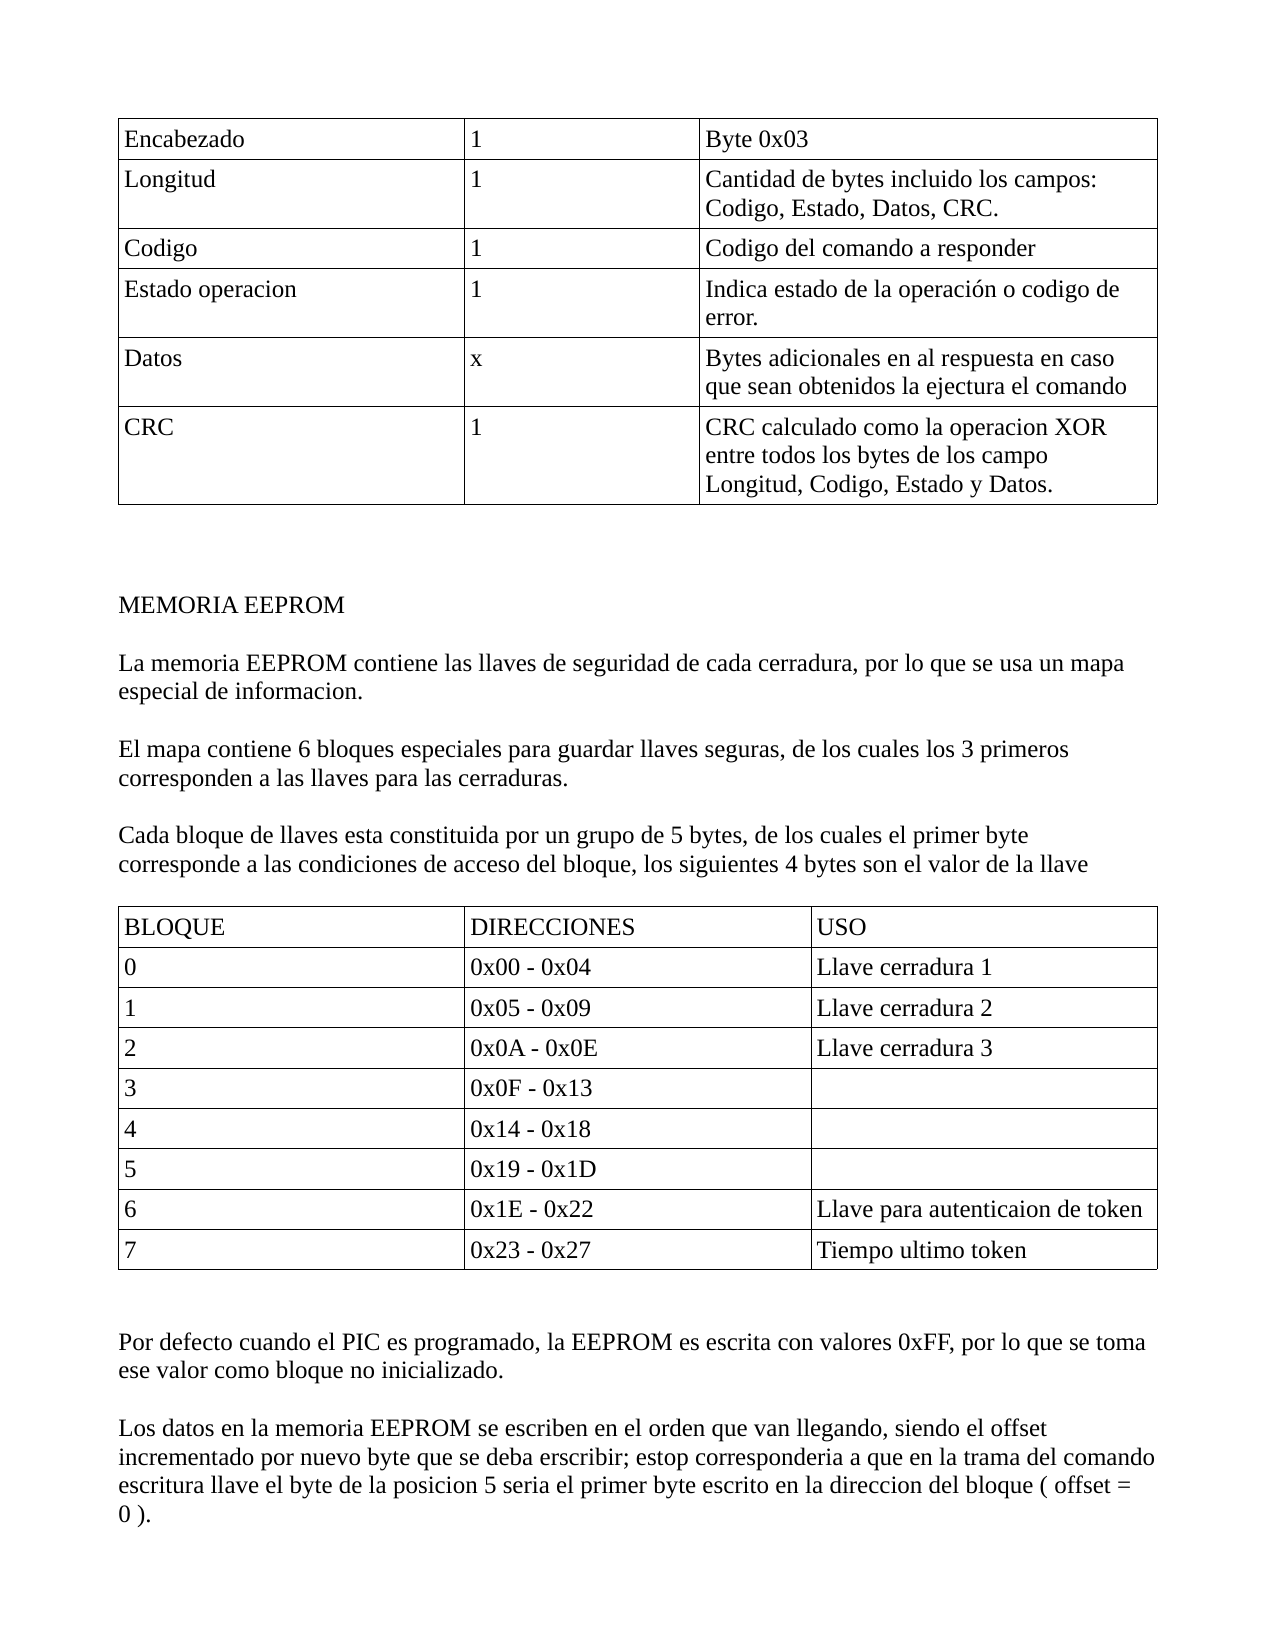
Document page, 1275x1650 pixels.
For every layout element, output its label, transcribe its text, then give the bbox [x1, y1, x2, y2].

table_cell 5 [119, 1149, 464, 1188]
table_cell 7 [119, 1230, 464, 1269]
table_header BLOQUE [119, 907, 464, 947]
table_cell Llave cerradura 3 [812, 1028, 1157, 1068]
table_cell 2 [119, 1028, 464, 1068]
table_cell [812, 1149, 1157, 1188]
table_cell 0 [119, 948, 464, 987]
table_cell 4 [119, 1109, 464, 1148]
table_cell CRC calculado como la operacion XOR entre todos los bytes de los campo Longitud, Codigo, Estado y Datos. [700, 407, 1157, 504]
table_cell Tiempo ultimo token [812, 1230, 1157, 1269]
table_cell CRC [119, 407, 464, 504]
table_header DIRECCIONES [465, 907, 811, 947]
table_cell Encabezado [119, 119, 464, 158]
text El mapa contiene 6 bloques especiales para guardar llaves seguras, de los cuales los 3 primeros corresponden a las llaves para las cerraduras. [118, 734, 1157, 791]
table_cell x [465, 338, 699, 406]
table_header USO [812, 907, 1157, 947]
text Por defecto cuando el PIC es programado, la EEPROM es escrita con valores 0xFF, por lo que se toma [118, 1327, 1157, 1356]
table_cell 0x0F - 0x13 [465, 1069, 811, 1108]
table_cell Codigo del comando a responder [700, 229, 1157, 268]
table_cell Byte 0x03 [700, 119, 1157, 158]
table_cell Longitud [119, 160, 464, 227]
table_cell Indica estado de la operación o codigo de error. [700, 269, 1157, 337]
table_cell 1 [465, 229, 699, 268]
table_cell Bytes adicionales en al respuesta en caso que sean obtenidos la ejectura el comando [700, 338, 1157, 406]
text ese valor como bloque no inicializado. [118, 1356, 1157, 1384]
table_cell 0x23 - 0x27 [465, 1230, 811, 1269]
table_cell 1 [465, 407, 699, 504]
table_cell Estado operacion [119, 269, 464, 337]
table_cell [812, 1069, 1157, 1108]
table_cell [812, 1109, 1157, 1148]
text Los datos en la memoria EEPROM se escriben en el orden que van llegando, siendo el offset incrementado por nuevo byte que se deba erscribir; estop corresponderia a que en la trama del comando escritura llave el byte de la posicion 5 seria el primer byte escrito en la direccion del bloque ( offset = 0 ). [118, 1413, 1157, 1528]
table_cell 6 [119, 1190, 464, 1229]
table_cell Codigo [119, 229, 464, 268]
table_cell 0x00 - 0x04 [465, 948, 811, 987]
table_cell 0x14 - 0x18 [465, 1109, 811, 1148]
table_cell Llave para autenticaion de token [812, 1190, 1157, 1229]
table_cell 1 [465, 160, 699, 227]
table_cell 0x19 - 0x1D [465, 1149, 811, 1188]
table_cell 0x1E - 0x22 [465, 1190, 811, 1229]
text Cada bloque de llaves esta constituida por un grupo de 5 bytes, de los cuales el primer byte corresponde a las condiciones de acceso del bloque, los siguientes 4 bytes son el valor de la llave [118, 820, 1157, 878]
table_cell Cantidad de bytes incluido los campos: Codigo, Estado, Datos, CRC. [700, 160, 1157, 227]
table_cell 3 [119, 1069, 464, 1108]
text La memoria EEPROM contiene las llaves de seguridad de cada cerradura, por lo que se usa un mapa especial de informacion. [118, 648, 1157, 705]
text MEMORIA EEPROM [118, 590, 1157, 619]
table_cell 1 [465, 119, 699, 158]
table_cell Llave cerradura 1 [812, 948, 1157, 987]
table_cell 1 [465, 269, 699, 337]
table_cell 0x0A - 0x0E [465, 1028, 811, 1068]
table_cell Llave cerradura 2 [812, 988, 1157, 1027]
table_cell 1 [119, 988, 464, 1027]
table_cell 0x05 - 0x09 [465, 988, 811, 1027]
table_cell Datos [119, 338, 464, 406]
